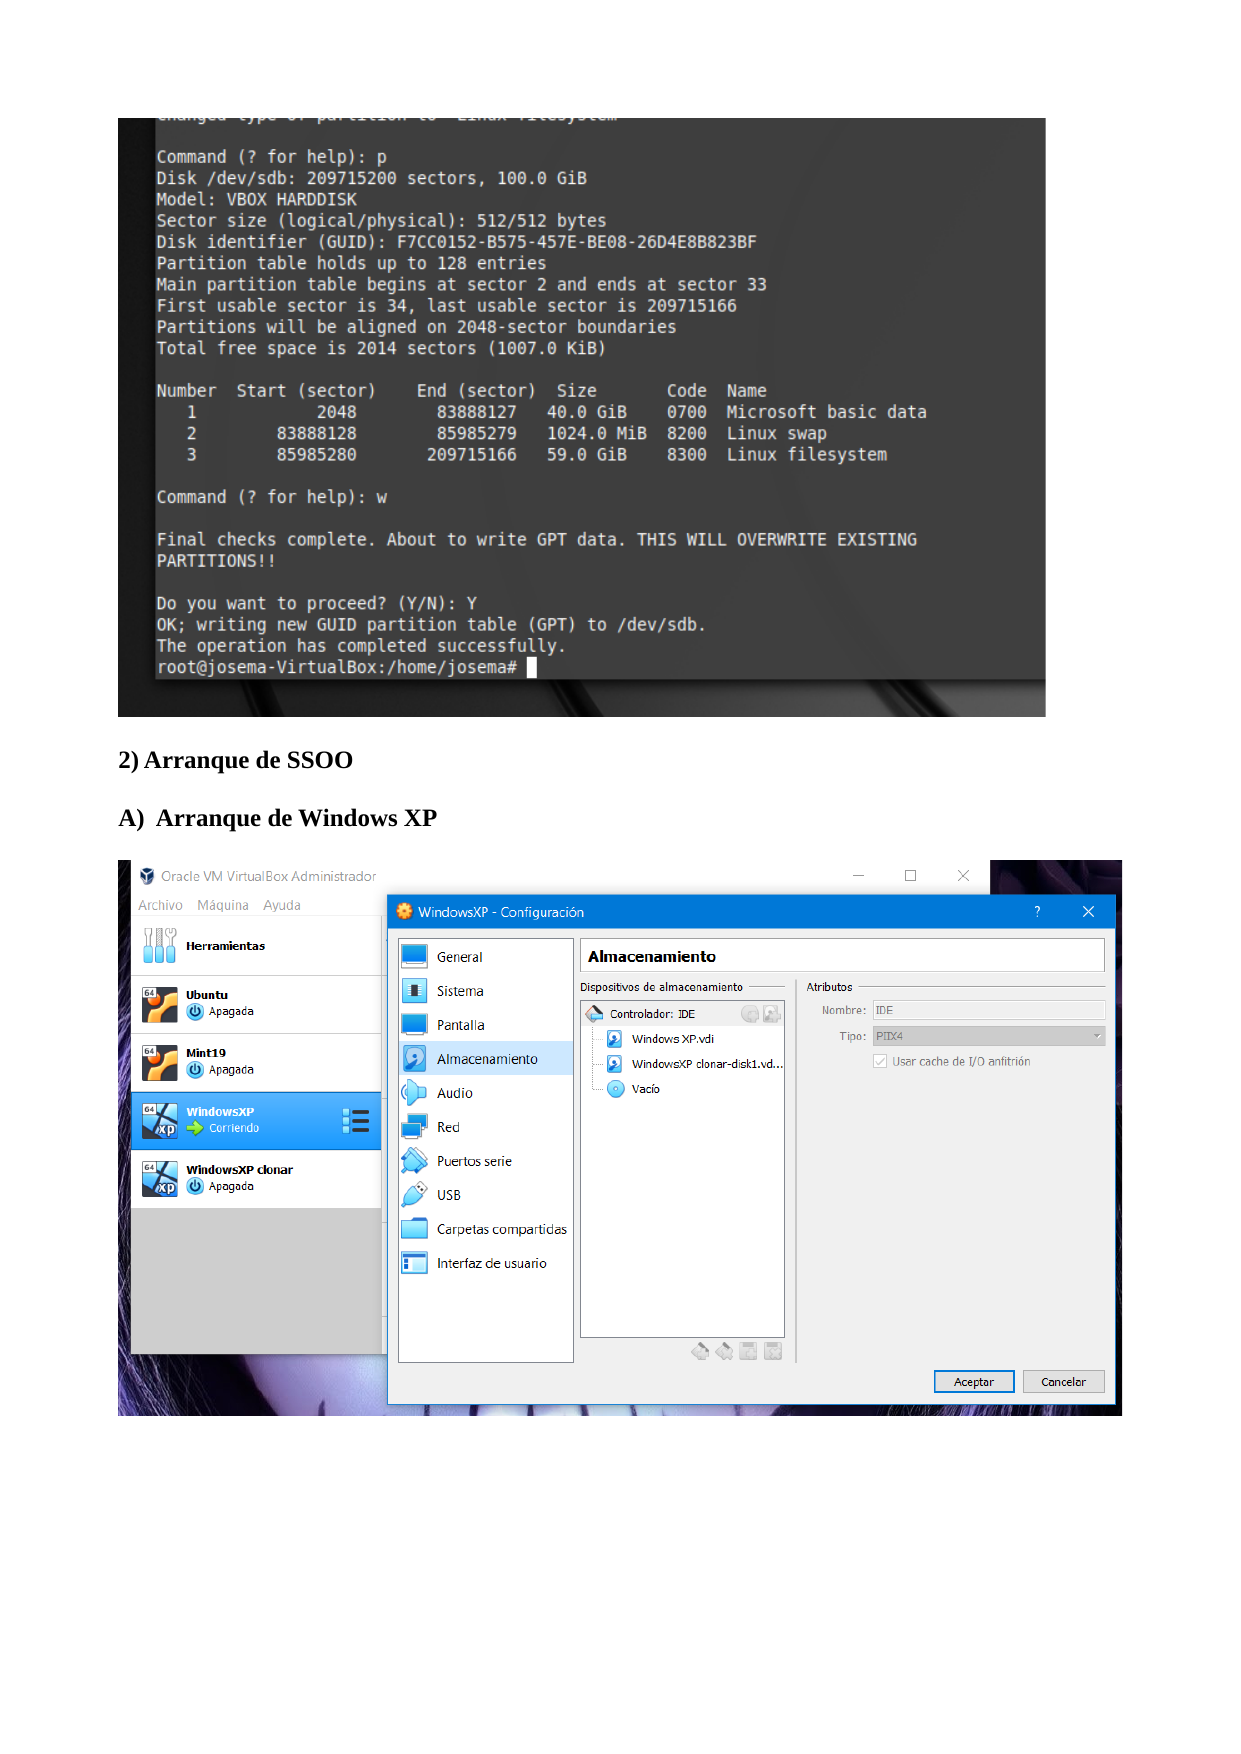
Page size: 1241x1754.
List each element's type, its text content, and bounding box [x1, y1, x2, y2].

text A) Arranque de Windows XP [118, 803, 1122, 832]
picture [118, 118, 1046, 717]
text 2) Arranque de SSOO [118, 746, 1122, 774]
picture [118, 860, 1123, 1416]
